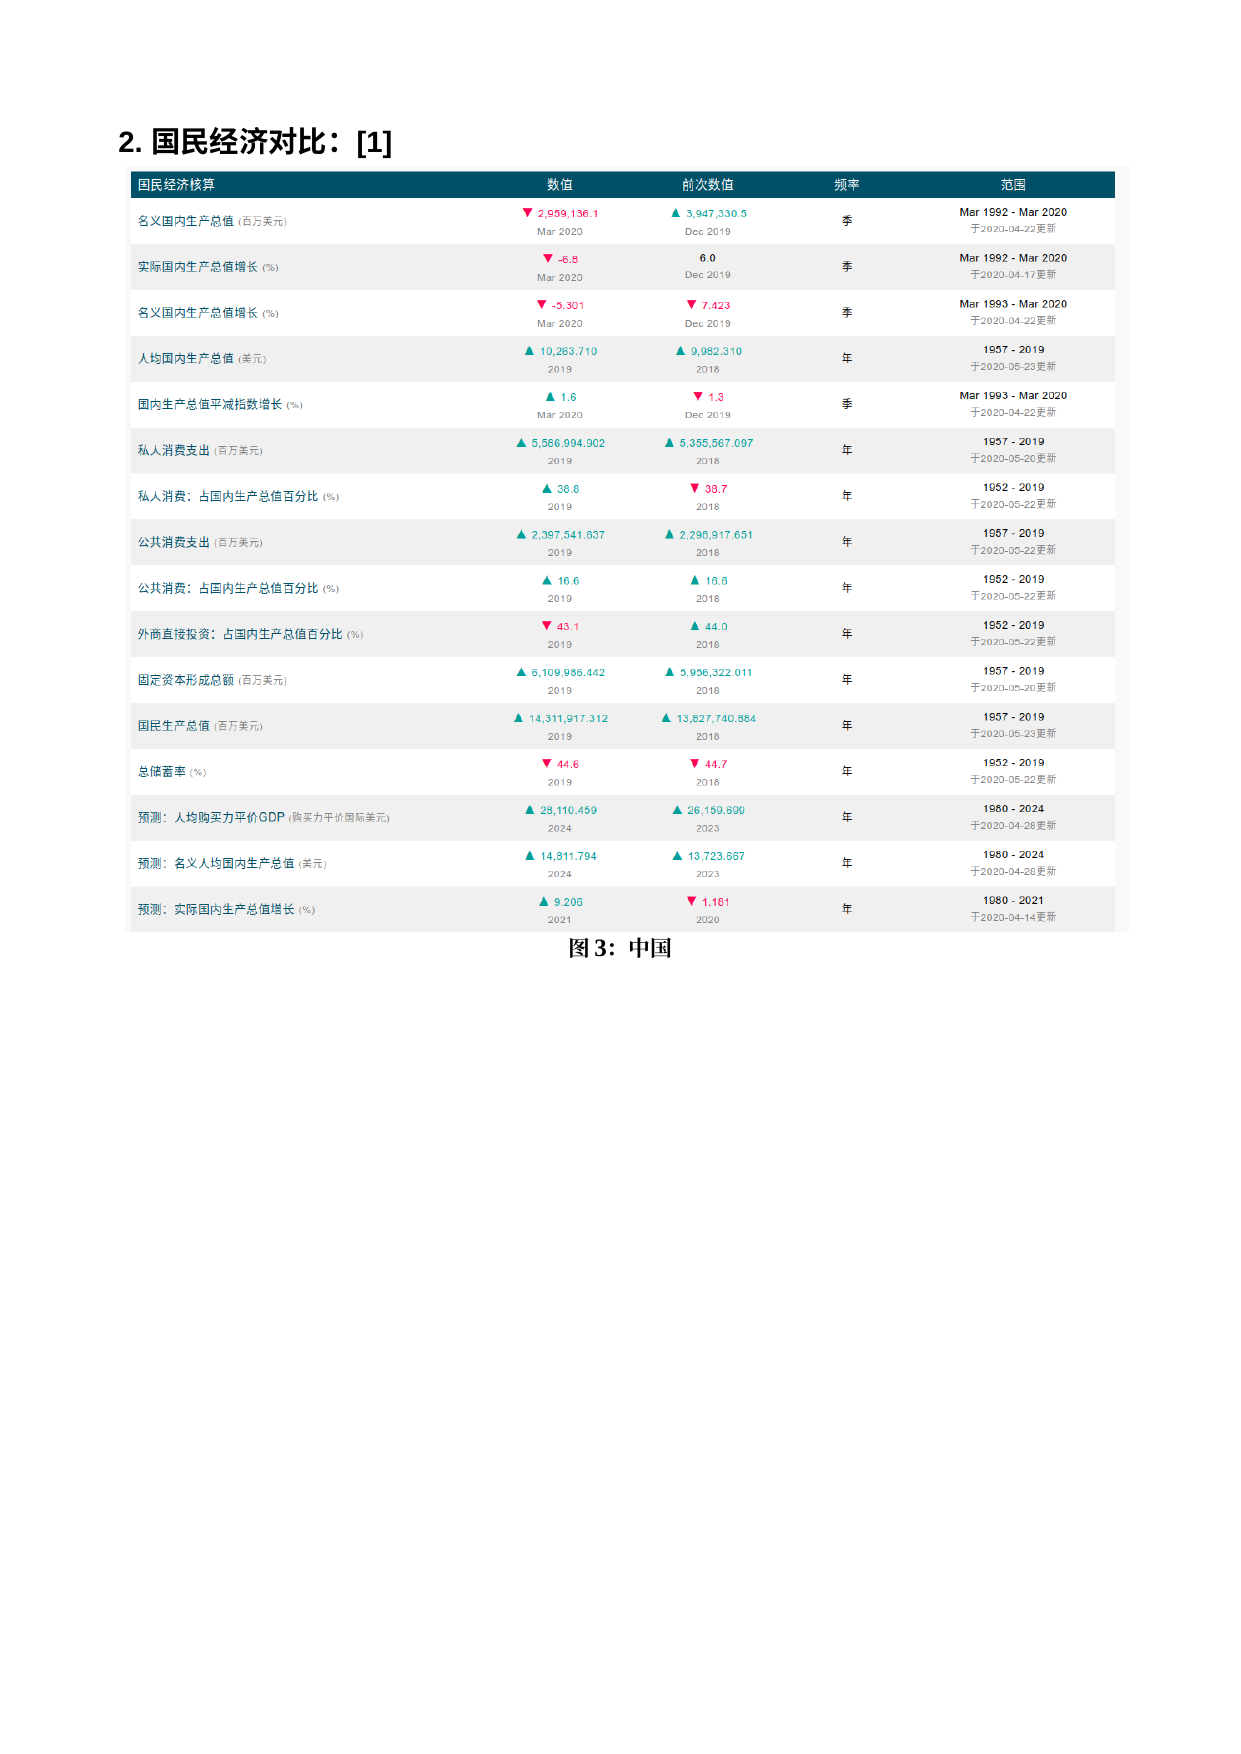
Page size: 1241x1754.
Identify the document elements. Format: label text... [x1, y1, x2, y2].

subtitle 2. 国民经济对比：[1] [118, 118, 1122, 161]
picture [125, 166, 1130, 932]
text 图3：中国 [118, 173, 1122, 963]
